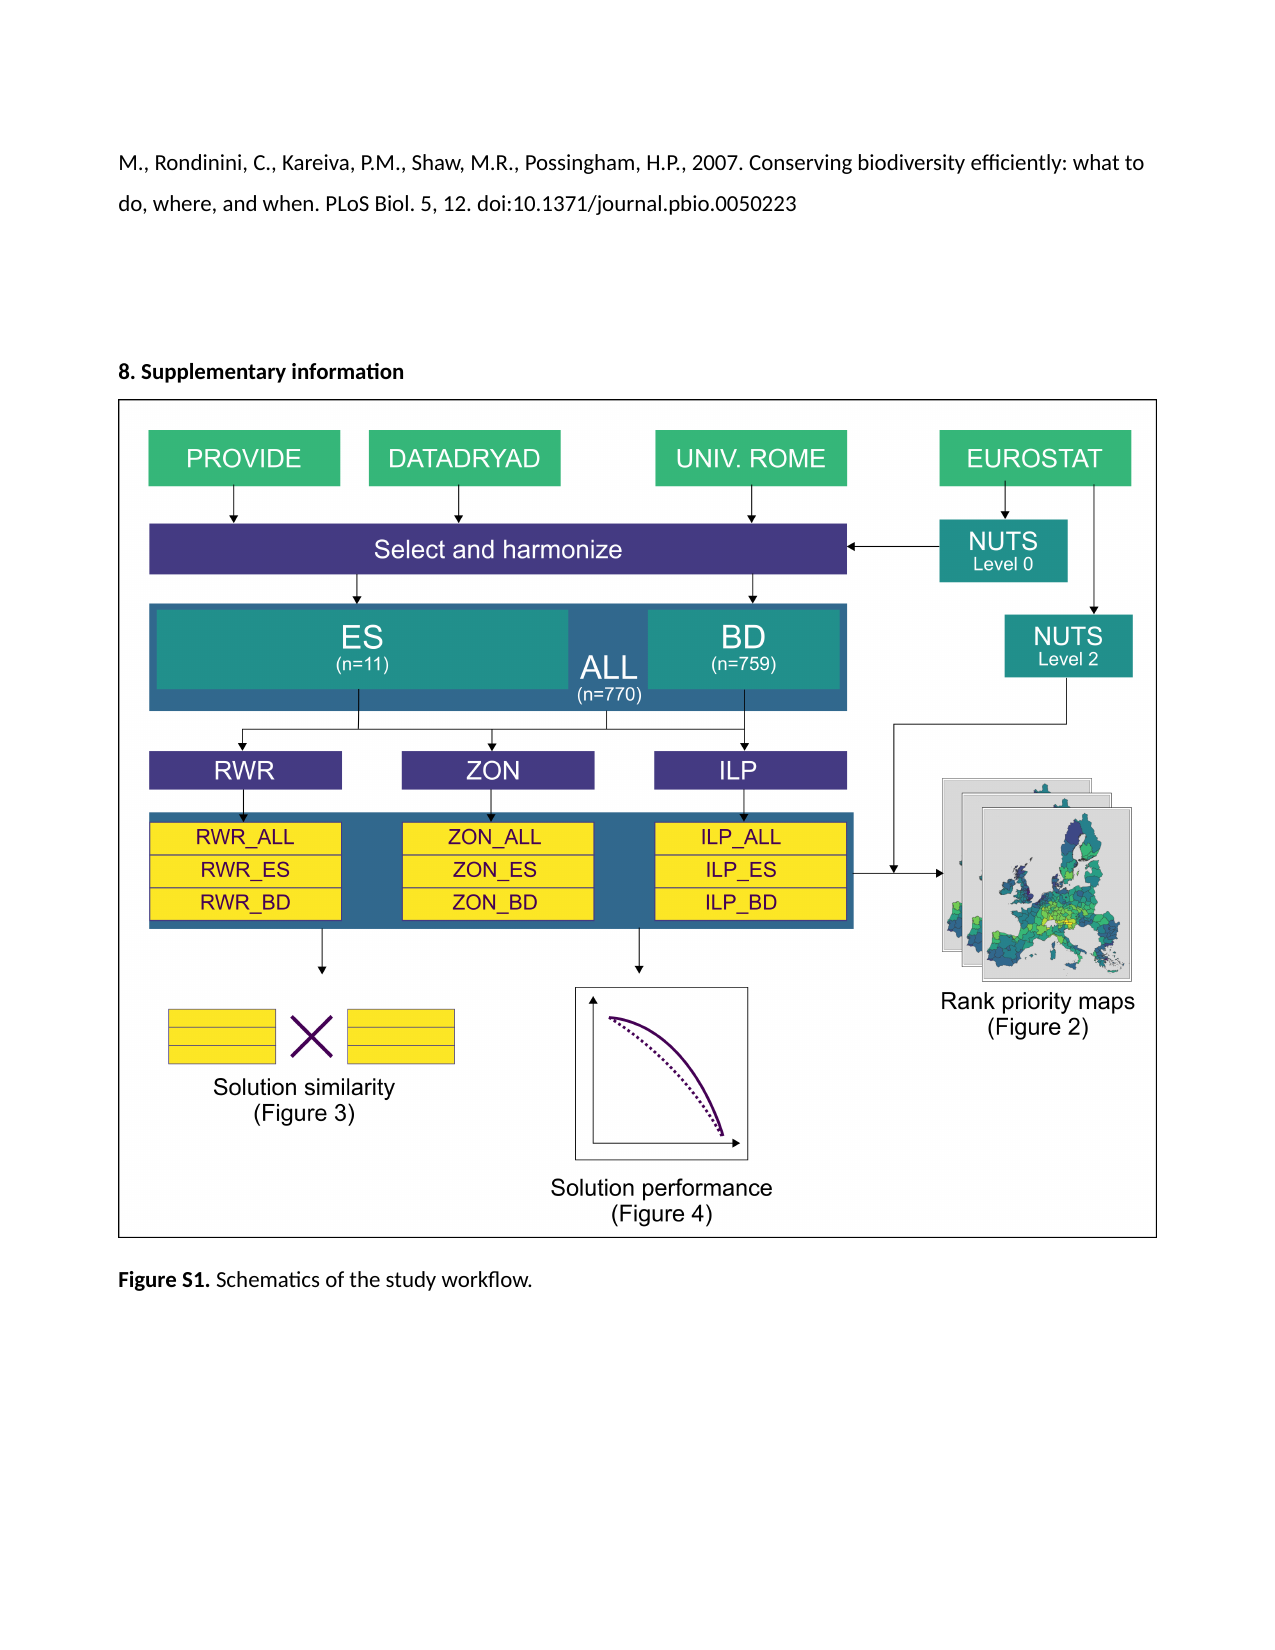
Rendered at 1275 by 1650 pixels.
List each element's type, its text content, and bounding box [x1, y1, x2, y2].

text M., Rondinini, C., Kareiva, P.M., Shaw, M.R., Possingham, H.P., 2007. Conserving biodiversity efficiently: what to do, where, and when. PLoS Biol. 5, 12. doi:10.1371/journal.pbio.0050223 [118, 148, 1157, 218]
text Figure S1. Schematics of the study workflow. [118, 1238, 1157, 1377]
subtitle 8. Supplementary information [118, 316, 1157, 386]
picture [118, 399, 1157, 1238]
